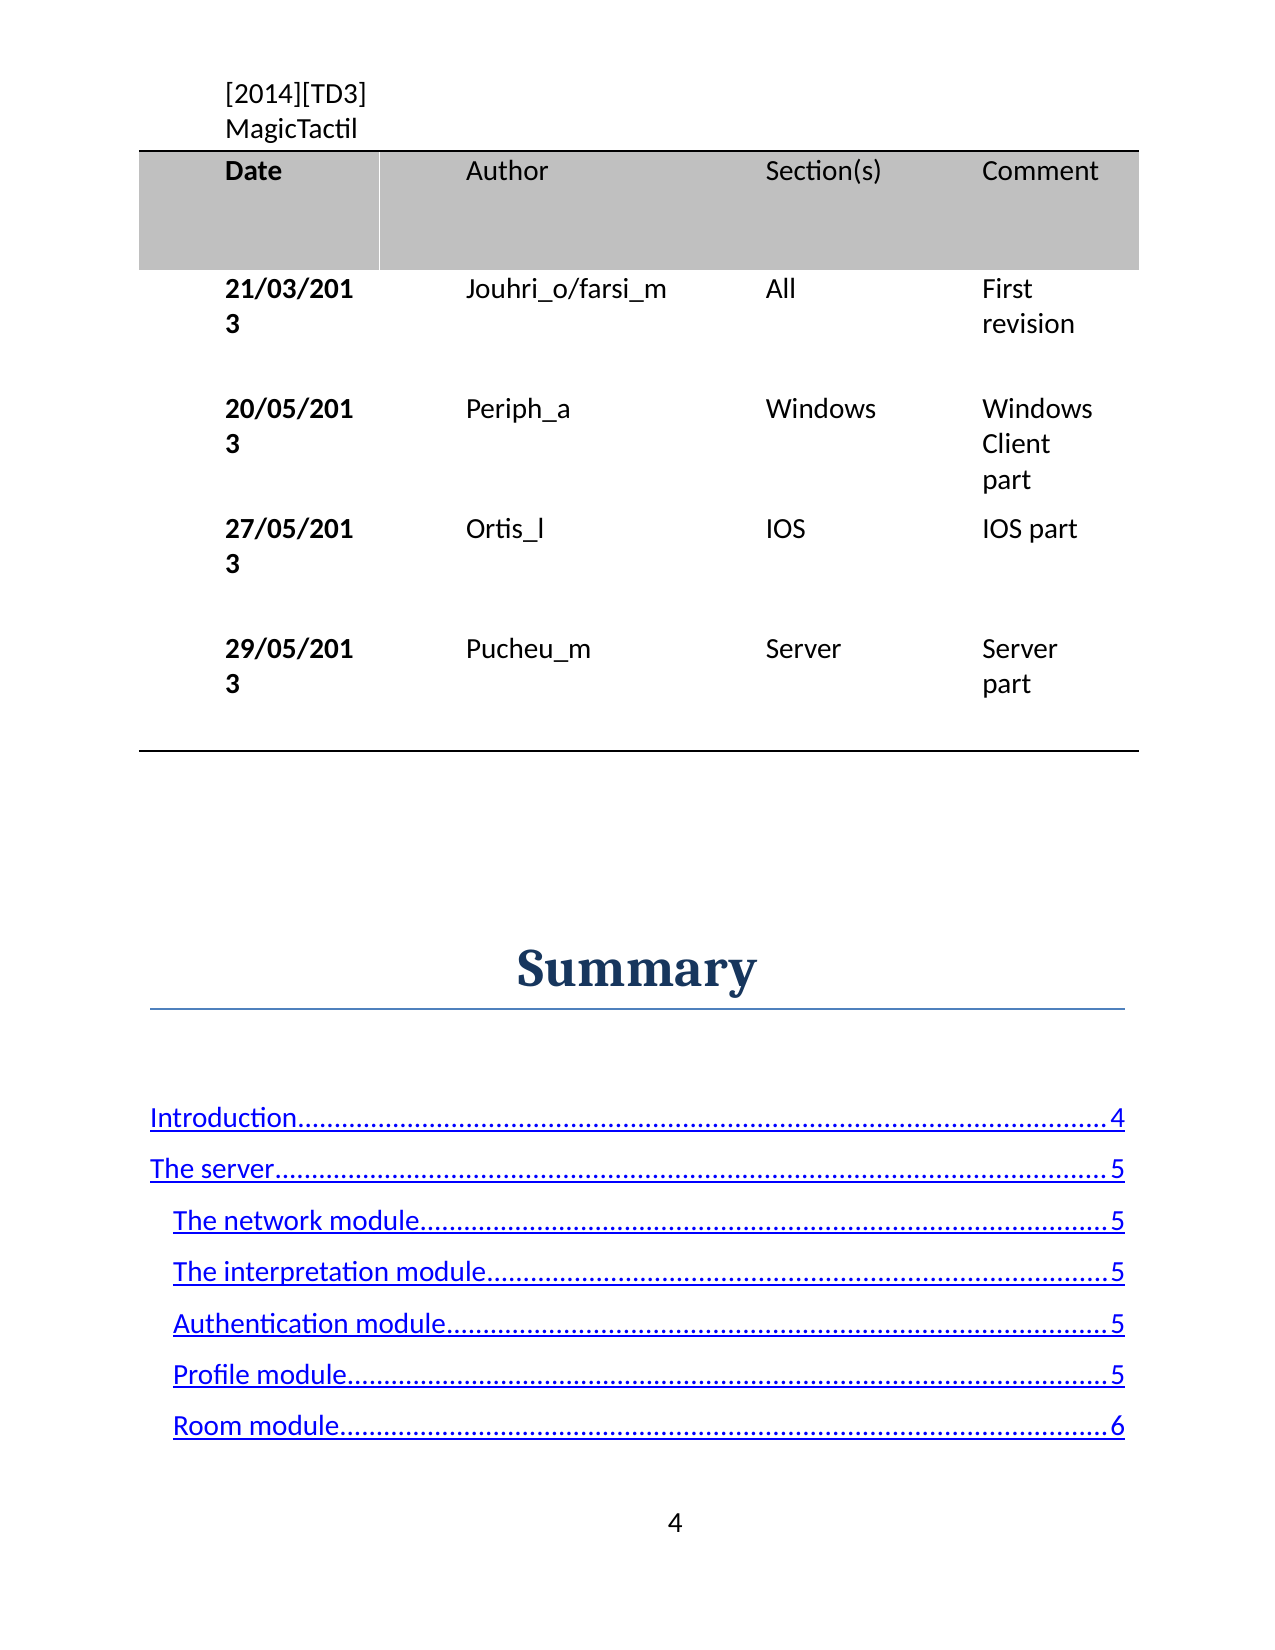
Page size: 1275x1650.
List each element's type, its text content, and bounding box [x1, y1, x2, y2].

text Introduction 4 [150, 1099, 1125, 1130]
table_header Date [139, 152, 379, 270]
text The interpretation module 5 [173, 1253, 1125, 1284]
table_cell 20/05/2013 [139, 390, 379, 510]
table_cell Server part [896, 630, 1113, 750]
text The network module 5 [173, 1202, 1125, 1232]
table_header Comment [896, 152, 1113, 270]
table_cell 27/05/2013 [139, 510, 379, 630]
text Profile module 5 [173, 1356, 1125, 1386]
table_cell [1113, 510, 1139, 630]
table_cell IOS part [896, 510, 1113, 630]
table_cell Periph_a [380, 390, 679, 510]
text [173, 1234, 1125, 1238]
table_cell 21/03/2013 [139, 270, 379, 390]
table_cell 29/05/2013 [139, 630, 379, 750]
table_cell Ortis_l [380, 510, 679, 630]
table_cell IOS [679, 510, 896, 630]
table_cell First revision [896, 270, 1113, 390]
text Room module 6 [173, 1407, 1125, 1438]
title Summary [150, 937, 1125, 1008]
text Authentication module 5 [173, 1305, 1125, 1335]
table_header Section(s) [679, 152, 896, 270]
table_header Author [380, 152, 679, 270]
table_cell Jouhri_o/farsi_m [380, 270, 679, 390]
table_header [1113, 152, 1139, 270]
table_cell Windows Client part [896, 390, 1113, 510]
table_cell All [679, 270, 896, 390]
table_cell Server [679, 630, 896, 750]
table_cell [1113, 630, 1139, 750]
table_cell Windows [679, 390, 896, 510]
text The server 5 [150, 1151, 1125, 1181]
table_cell [1113, 390, 1139, 510]
table_cell Pucheu_m [380, 630, 679, 750]
table_cell [1113, 270, 1139, 390]
text [173, 1388, 1125, 1392]
